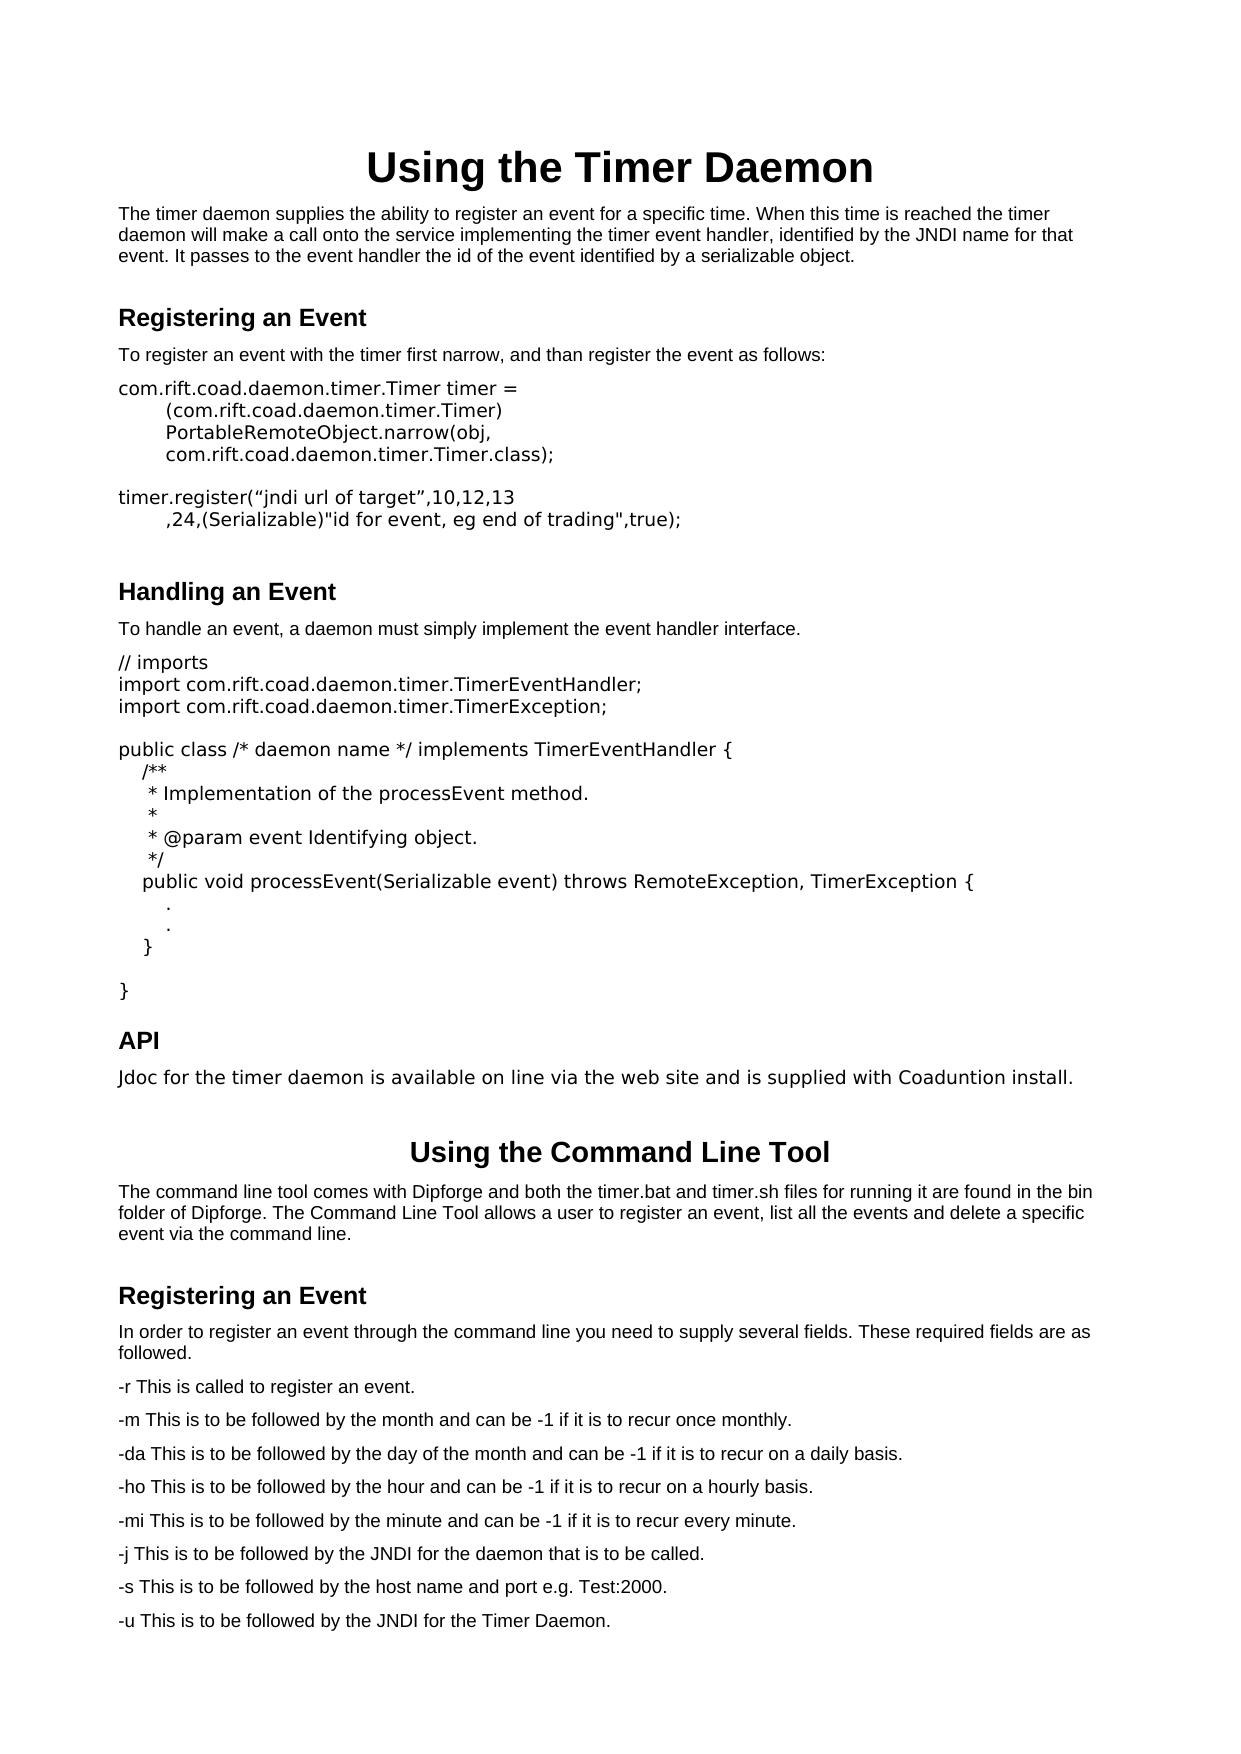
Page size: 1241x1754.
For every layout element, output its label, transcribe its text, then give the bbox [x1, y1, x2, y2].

text -j This is to be followed by the JNDI for the daemon that is to be called. [118, 1543, 1122, 1564]
text /** [118, 761, 1122, 783]
text -s This is to be followed by the host name and port e.g. Test:2000. [118, 1577, 1122, 1598]
text * Implementation of the processEvent method. [118, 783, 1122, 805]
text (com.rift.coad.daemon.timer.Timer) [118, 400, 1122, 422]
subtitle Using the Command Line Tool [118, 1136, 1122, 1169]
text The timer daemon supplies the ability to register an event for a specific time. When this time is reached the timer daemon will make a call onto the service implementing the timer event handler, identified by the JNDI name for that event. It passes to the event handler the id of the event identified by a serializable object. [118, 204, 1122, 267]
text PortableRemoteObject.narrow(obj, [118, 422, 1122, 444]
text . [118, 914, 1122, 936]
text The command line tool comes with Dipforge and both the timer.bat and timer.sh files for running it are found in the bin folder of Dipforge. The Command Line Tool allows a user to register an event, list all the events and delete a specific event via the command line. [118, 1181, 1122, 1244]
text Jdoc for the timer daemon is available on line via the web site and is supplied with Coaduntion install. [118, 1067, 1122, 1089]
text -mi This is to be followed by the minute and can be -1 if it is to recur every minute. [118, 1510, 1122, 1531]
subtitle Using the Timer Daemon [118, 143, 1122, 191]
text import com.rift.coad.daemon.timer.TimerEventHandler; [118, 674, 1122, 696]
text To register an event with the timer first narrow, and than register the event as follows: [118, 344, 1122, 366]
subtitle Registering an Event [118, 1281, 1122, 1309]
text // imports [118, 652, 1122, 674]
text com.rift.coad.daemon.timer.Timer timer = [118, 378, 1122, 400]
subtitle Handling an Event [118, 578, 1122, 606]
text public void processEvent(Serializable event) throws RemoteException, TimerException { [118, 871, 1122, 892]
text To handle an event, a daemon must simply implement the event handler interface. [118, 618, 1122, 639]
text public class /* daemon name */ implements TimerEventHandler { [118, 739, 1122, 761]
text com.rift.coad.daemon.timer.Timer.class); [118, 444, 1122, 466]
text timer.register(“jndi url of target”,10,12,13 [118, 487, 1122, 509]
text * [118, 805, 1122, 827]
text * @param event Identifying object. [118, 827, 1122, 849]
text ,24,(Serializable)"id for event, eg end of trading",true); [118, 509, 1122, 531]
subtitle API [118, 1027, 1122, 1055]
text import com.rift.coad.daemon.timer.TimerException; [118, 696, 1122, 717]
text . [118, 892, 1122, 914]
subtitle Registering an Event [118, 304, 1122, 332]
text */ [118, 849, 1122, 871]
text -r This is called to register an event. [118, 1376, 1122, 1397]
text -ho This is to be followed by the hour and can be -1 if it is to recur on a hourly basis. [118, 1477, 1122, 1497]
text } [118, 936, 1122, 958]
text -u This is to be followed by the JNDI for the Timer Daemon. [118, 1610, 1122, 1631]
text -m This is to be followed by the month and can be -1 if it is to recur once monthly. [118, 1410, 1122, 1431]
text -da This is to be followed by the day of the month and can be -1 if it is to recur on a daily basis. [118, 1443, 1122, 1464]
text } [118, 980, 1122, 1002]
text In order to register an event through the command line you need to supply several fields. These required fields are as followed. [118, 1322, 1122, 1364]
